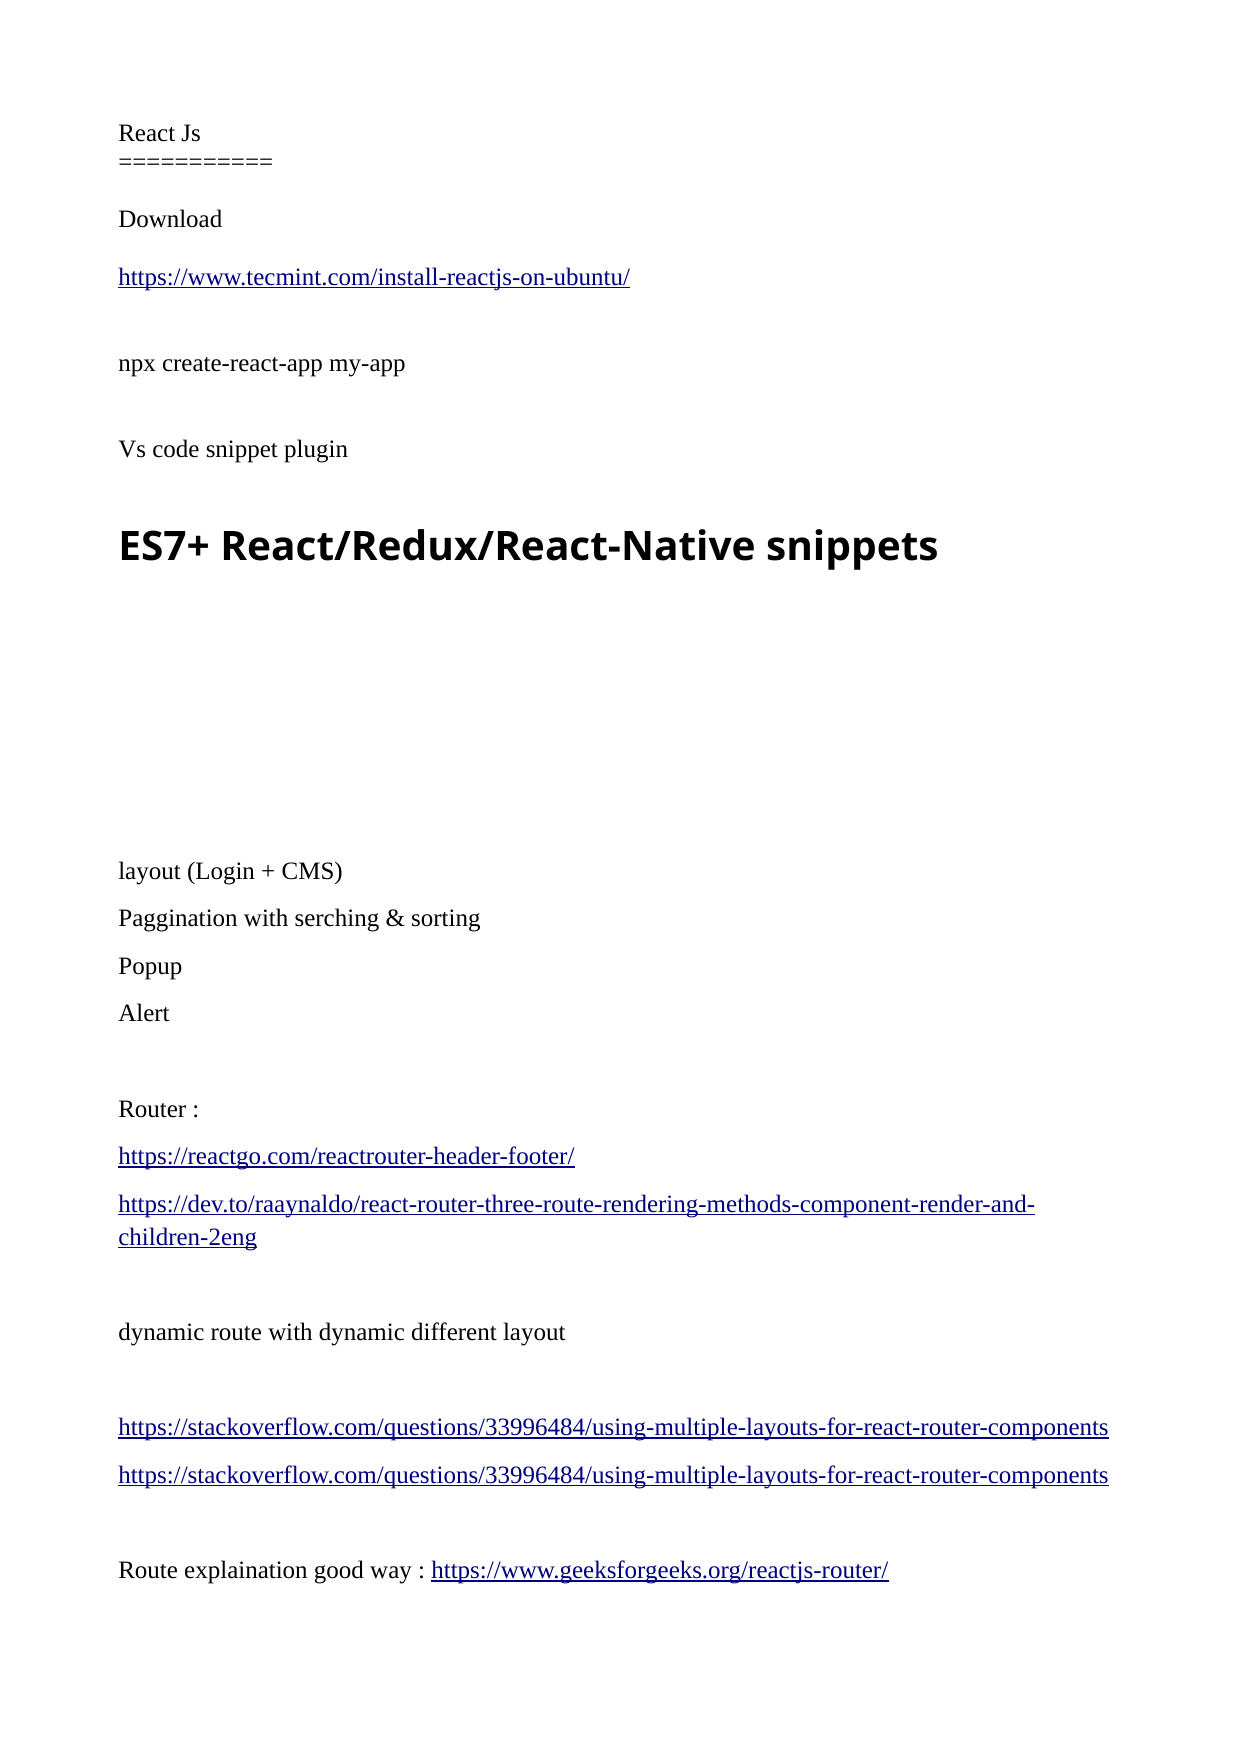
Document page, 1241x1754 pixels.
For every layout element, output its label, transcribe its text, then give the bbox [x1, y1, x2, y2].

text Vs code snippet plugin [118, 434, 1122, 463]
text layout (Login + CMS) [118, 856, 1122, 884]
subtitle ES7+ React/Redux/React-Native snippets [118, 517, 1122, 572]
text =========== [118, 147, 1122, 176]
text Paggination with serching & sorting [118, 903, 1122, 932]
text https://dev.to/raaynaldo/react-router-three-route-rendering-methods-component-render-and-children-2eng [118, 1189, 1122, 1251]
text dynamic route with dynamic different layout [118, 1317, 1122, 1346]
text Popup [118, 951, 1122, 980]
text React Js [118, 118, 1122, 147]
text Router : [118, 1094, 1122, 1122]
text https://stackoverflow.com/questions/33996484/using-multiple-layouts-for-react-router-components [118, 1412, 1122, 1441]
text https://stackoverflow.com/questions/33996484/using-multiple-layouts-for-react-router-components [118, 1460, 1122, 1489]
text https://reactgo.com/reactrouter-header-footer/ [118, 1141, 1122, 1170]
text npx create-react-app my-app [118, 348, 1122, 377]
text Alert [118, 998, 1122, 1027]
text https://www.tecmint.com/install-reactjs-on-ubuntu/ [118, 262, 1122, 291]
text Download [118, 204, 1122, 233]
text Route explaination good way : https://www.geeksforgeeks.org/reactjs-router/ [118, 1555, 1122, 1584]
